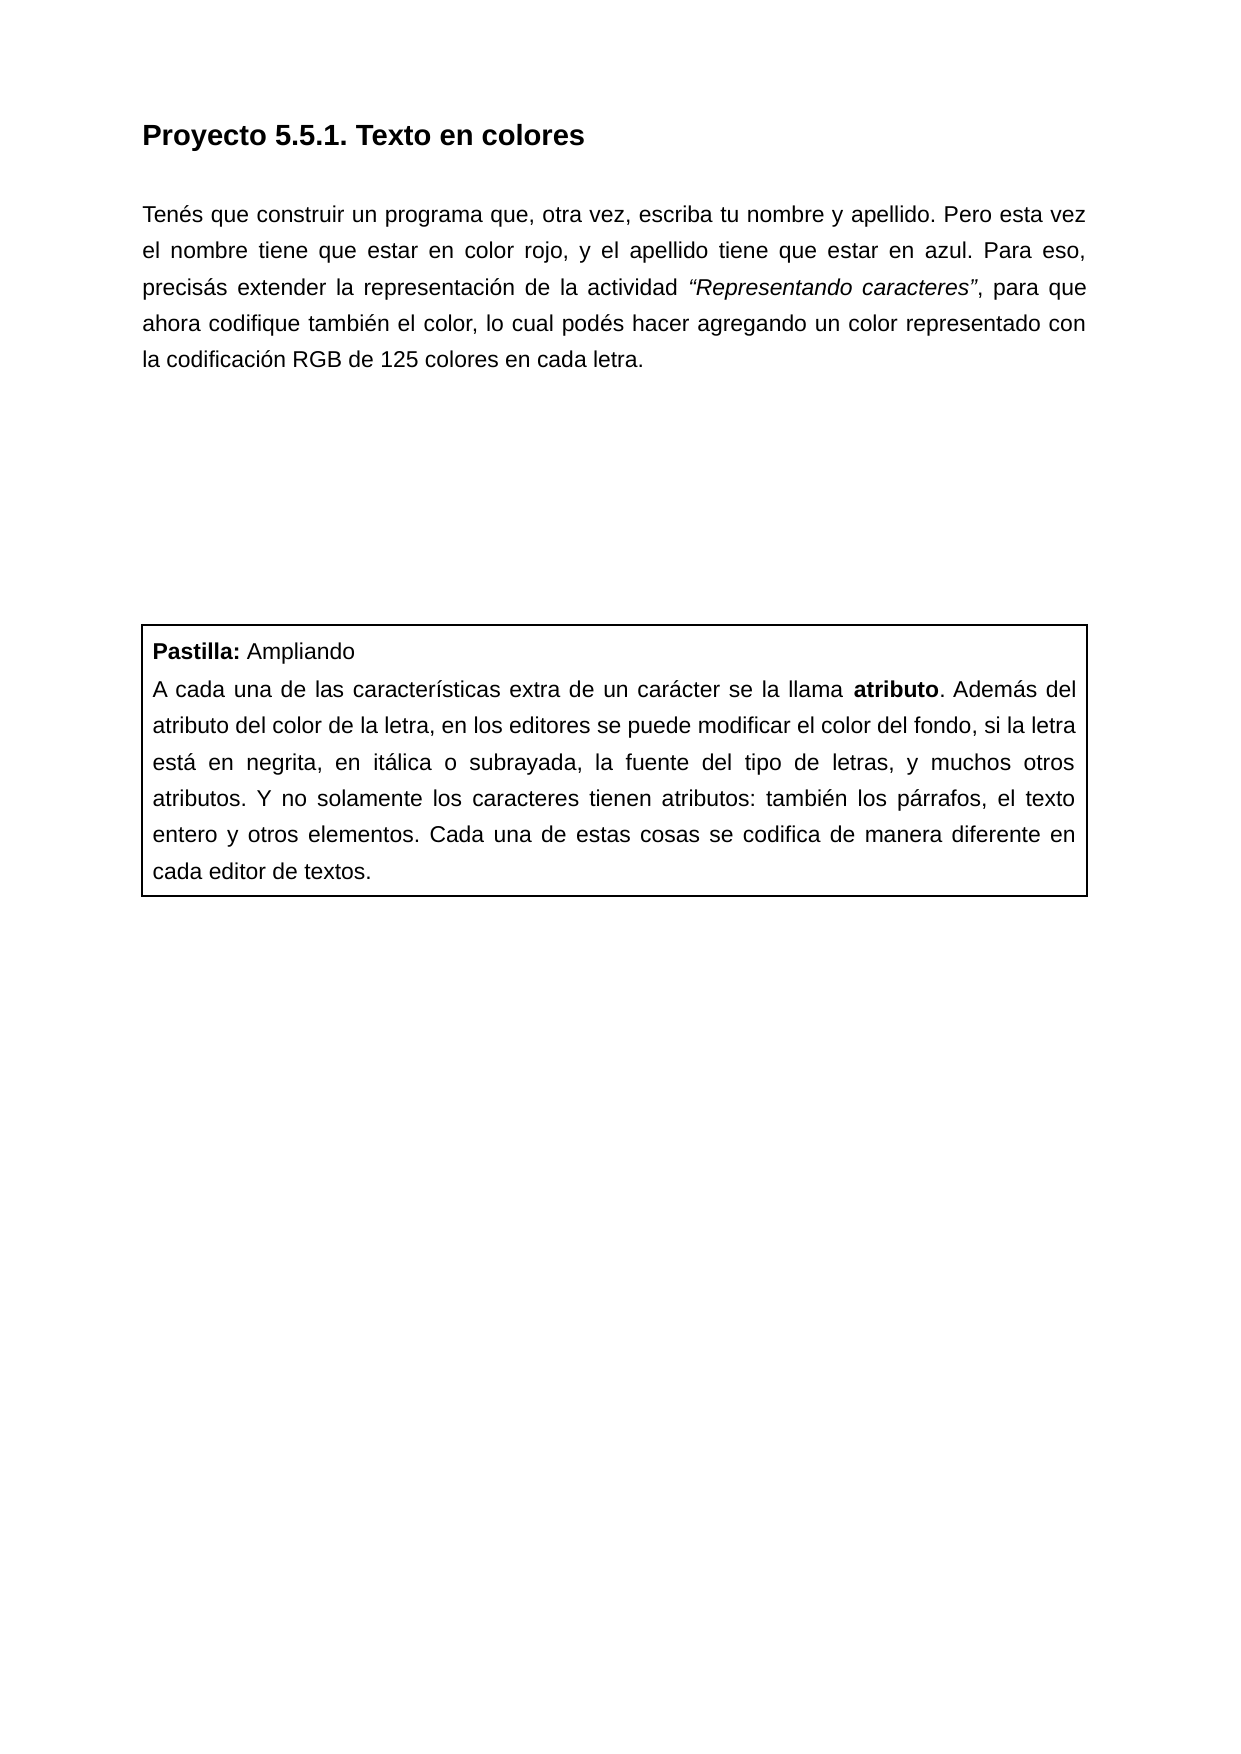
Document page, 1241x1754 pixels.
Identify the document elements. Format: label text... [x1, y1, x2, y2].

text Tenés que construir un programa que, otra vez, escriba tu nombre y apellido. Pero esta vez el nombre tiene que estar en color rojo, y el apellido tiene que estar en azul. Para eso, precisás extender la representación de la actividad “Representando caracteres”, para que ahora codifique también el color, lo cual podés hacer agregando un color representado con la codificación RGB de 125 colores en cada letra. [142, 201, 1087, 372]
text Proyecto 5.5.1. Texto en colores [142, 118, 1087, 152]
table_header Pastilla: Ampliando A cada una de las características extra de un carácter se la llama atributo. Además del atributo del color de la letra, en los editores se puede modificar el color del fondo, si la letra está en negrita, en itálica o subrayada, la fuente del tipo de letras, y muchos otros atributos. Y no solamente los caracteres tienen atributos: también los párrafos, el texto entero y otros elementos. Cada una de estas cosas se codifica de manera diferente en cada editor de textos. [143, 626, 1086, 894]
